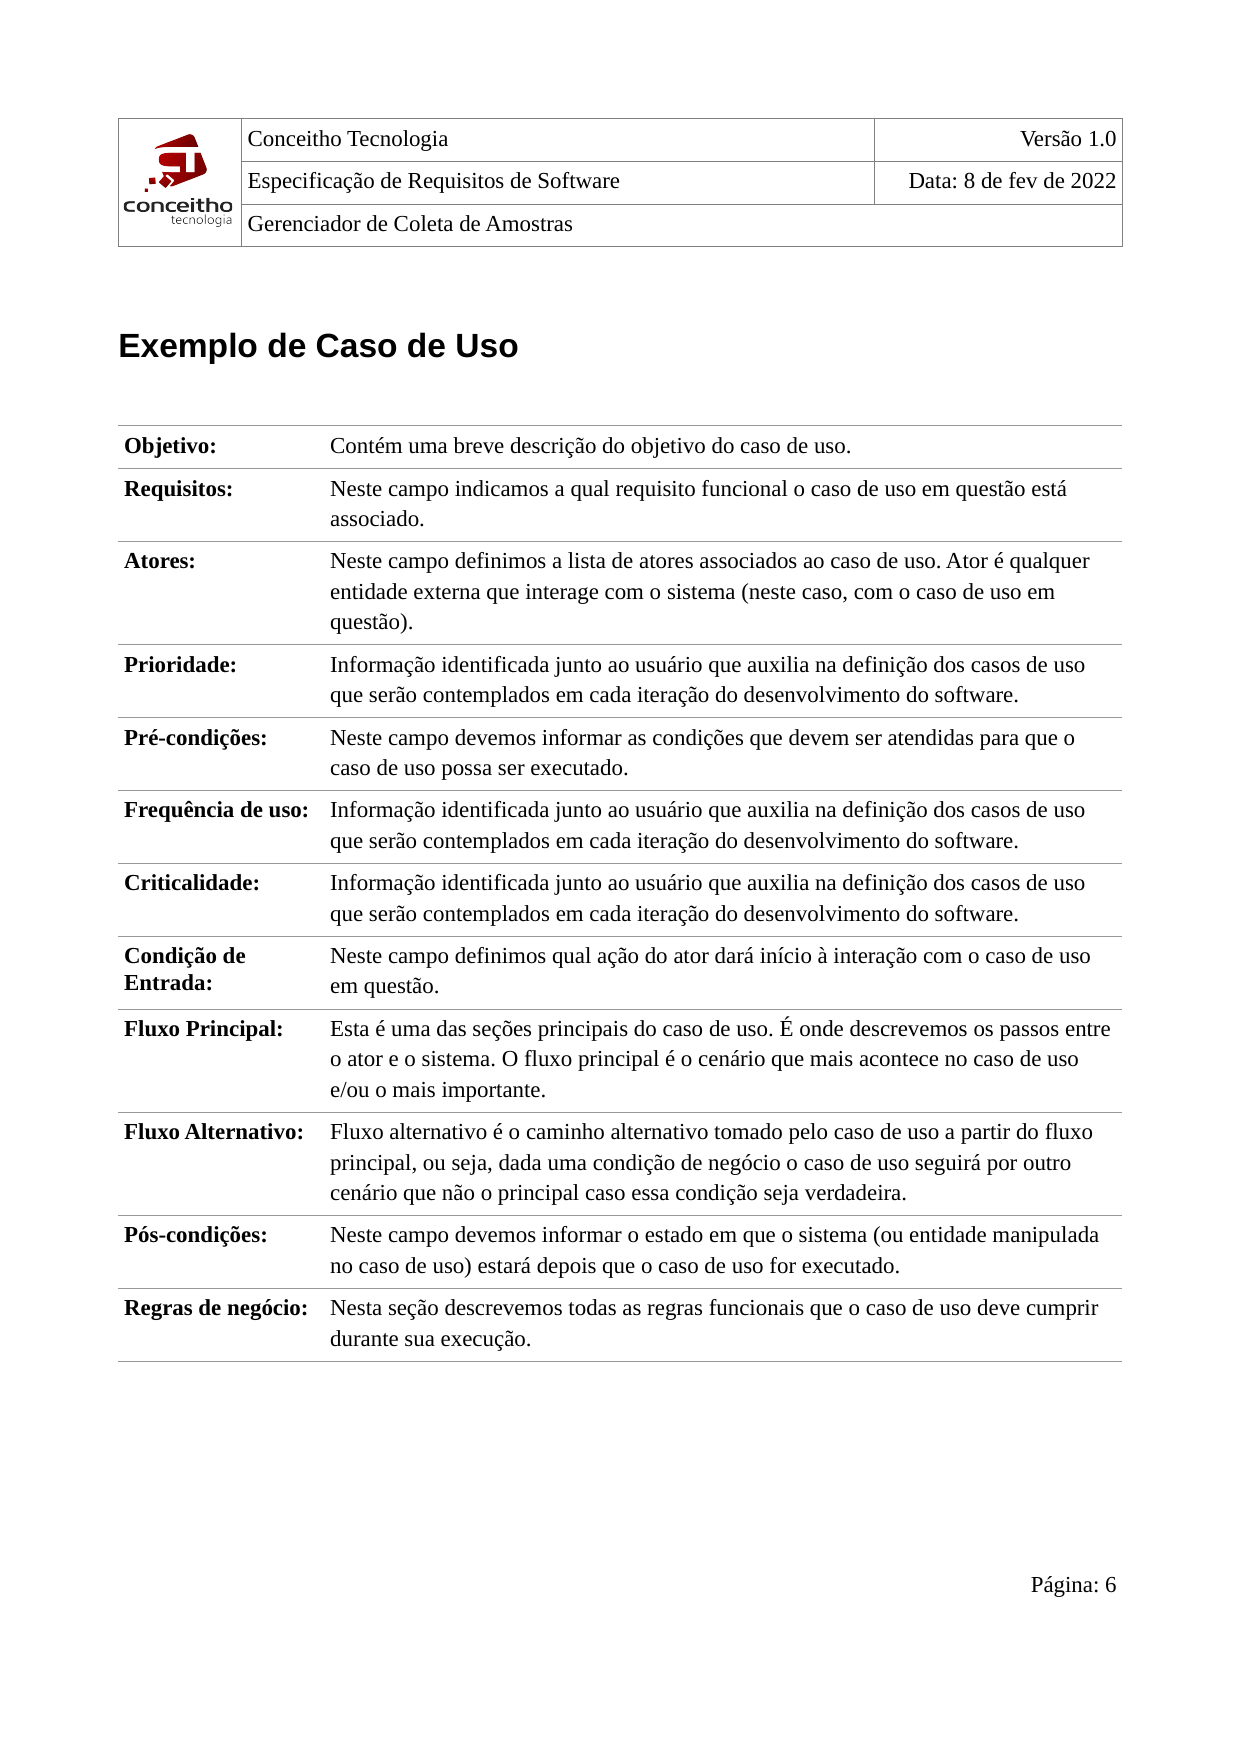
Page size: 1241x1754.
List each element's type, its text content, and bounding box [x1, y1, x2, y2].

table_cell Condição de Entrada: [118, 937, 324, 1008]
table_cell Pré-condições: [118, 718, 324, 790]
table_cell Informação identificada junto ao usuário que auxilia na definição dos casos de uso que serão contemplados em cada iteração do desenvolvimento do software. [324, 645, 1122, 717]
table_header Contém uma breve descrição do objetivo do caso de uso. [324, 426, 1122, 468]
table_header Objetivo: [118, 426, 324, 468]
table_cell Fluxo alternativo é o caminho alternativo tomado pelo caso de uso a partir do fluxo principal, ou seja, dada uma condição de negócio o caso de uso seguirá por outro cenário que não o principal caso essa condição seja verdadeira. [324, 1113, 1122, 1215]
table_cell Neste campo indicamos a qual requisito funcional o caso de uso em questão está associado. [324, 469, 1122, 541]
table_cell Neste campo definimos a lista de atores associados ao caso de uso. Ator é qualquer entidade externa que interage com o sistema (neste caso, com o caso de uso em questão). [324, 542, 1122, 644]
table_cell Nesta seção descrevemos todas as regras funcionais que o caso de uso deve cumprir durante sua execução. [324, 1289, 1122, 1361]
table_cell Esta é uma das seções principais do caso de uso. É onde descrevemos os passos entre o ator e o sistema. O fluxo principal é o cenário que mais acontece no caso de uso e/ou o mais importante. [324, 1010, 1122, 1112]
table_cell Fluxo Alternativo: [118, 1113, 324, 1215]
table_cell Frequência de uso: [118, 791, 324, 863]
subtitle Exemplo de Caso de Uso [118, 326, 1122, 365]
table_cell Neste campo devemos informar o estado em que o sistema (ou entidade manipulada no caso de uso) estará depois que o caso de uso for executado. [324, 1216, 1122, 1288]
table_cell Neste campo definimos qual ação do ator dará início à interação com o caso de uso em questão. [324, 937, 1122, 1008]
table_cell Atores: [118, 542, 324, 644]
table_cell Prioridade: [118, 645, 324, 717]
table_cell Pós-condições: [118, 1216, 324, 1288]
picture [123, 134, 233, 227]
table_cell Informação identificada junto ao usuário que auxilia na definição dos casos de uso que serão contemplados em cada iteração do desenvolvimento do software. [324, 864, 1122, 936]
table_cell Requisitos: [118, 469, 324, 541]
table_cell Criticalidade: [118, 864, 324, 936]
table_cell Fluxo Principal: [118, 1010, 324, 1112]
table_cell Informação identificada junto ao usuário que auxilia na definição dos casos de uso que serão contemplados em cada iteração do desenvolvimento do software. [324, 791, 1122, 863]
table_cell Regras de negócio: [118, 1289, 324, 1361]
table_cell Neste campo devemos informar as condições que devem ser atendidas para que o caso de uso possa ser executado. [324, 718, 1122, 790]
